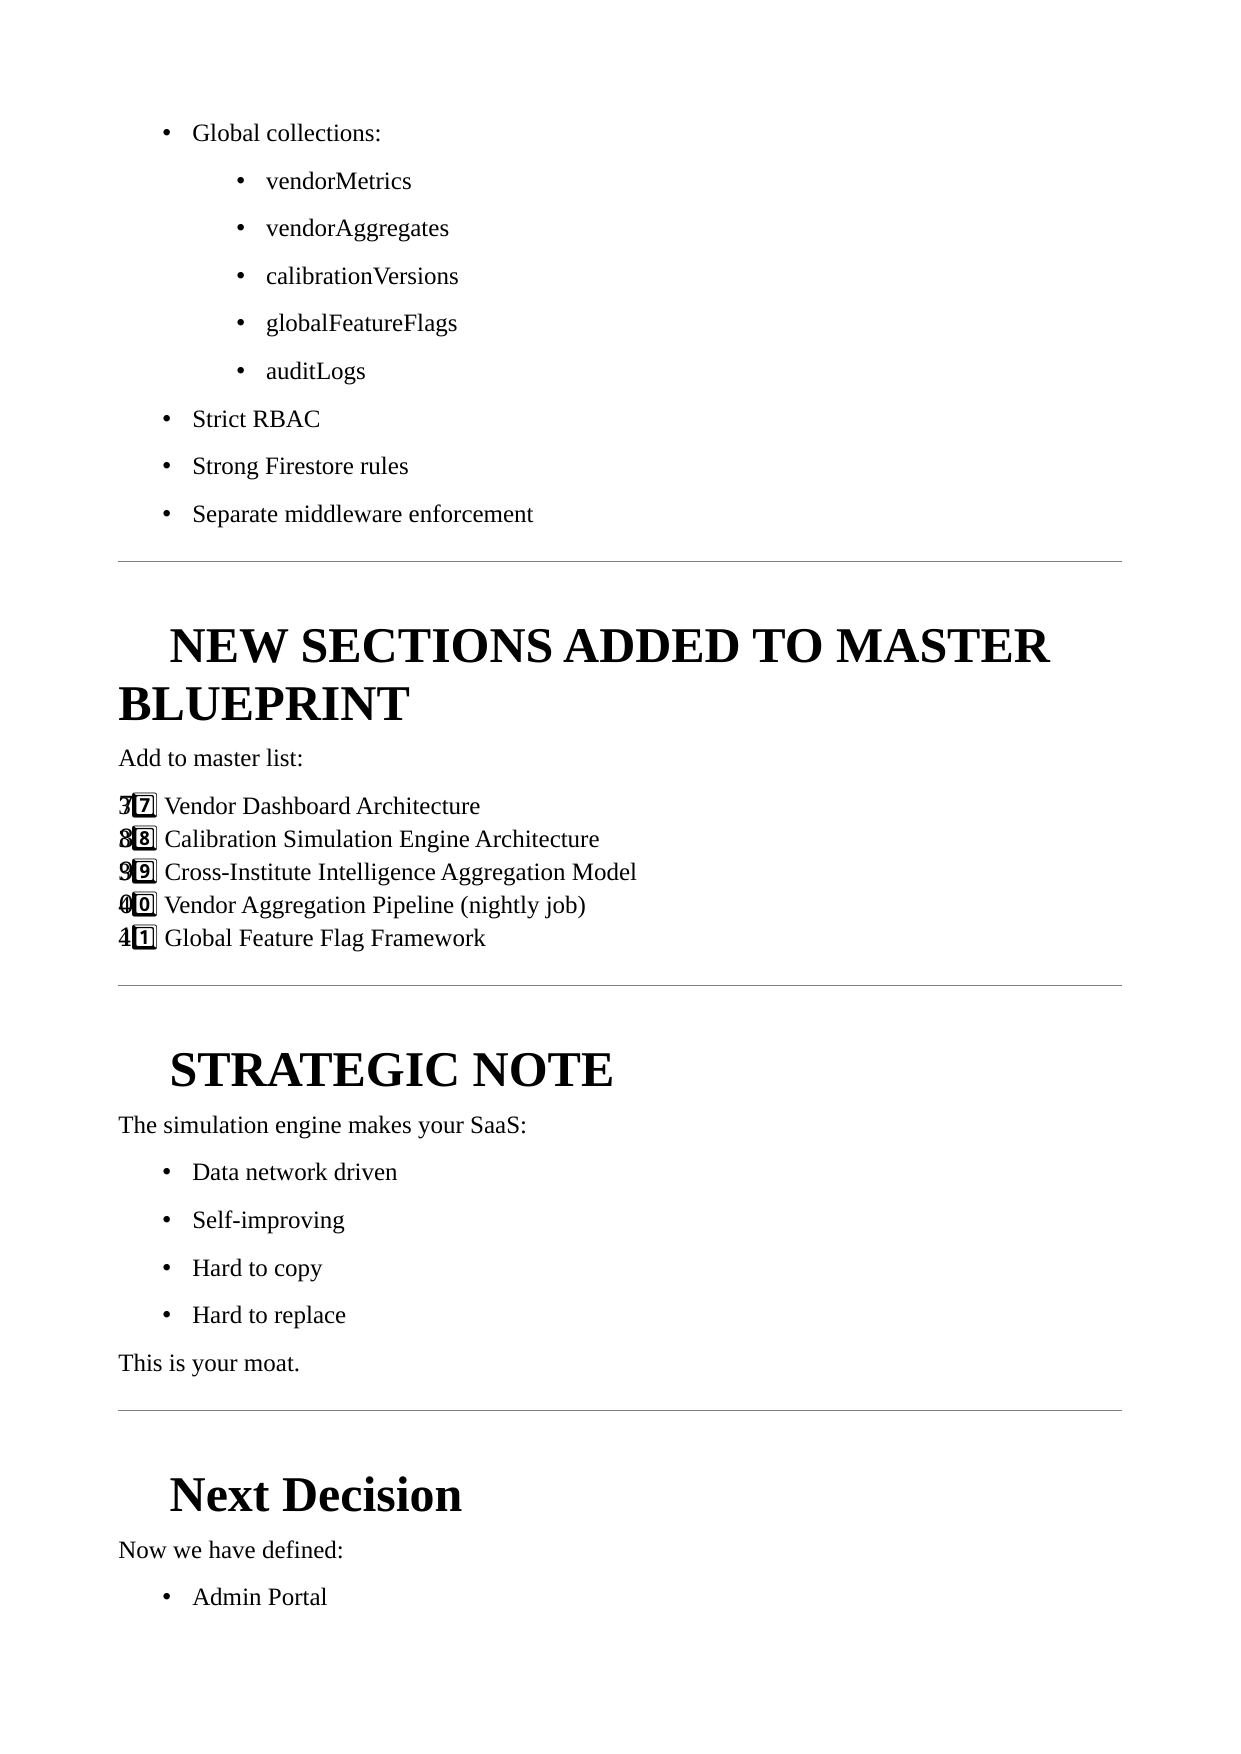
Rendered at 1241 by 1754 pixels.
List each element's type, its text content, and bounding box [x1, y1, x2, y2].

list Hard to copy [162, 1253, 1122, 1281]
text Add to master list: [118, 743, 1122, 772]
text Now we have defined: [118, 1535, 1122, 1563]
subtitle 🧠 STRATEGIC NOTE [118, 1040, 1122, 1097]
list Global collections: [162, 118, 1122, 147]
list Admin Portal [162, 1582, 1122, 1611]
list calibrationVersions [236, 261, 1122, 290]
subtitle 🧱 NEW SECTIONS ADDED TO MASTER BLUEPRINT [118, 616, 1122, 731]
text This is your moat. [118, 1348, 1122, 1377]
list Strict RBAC [162, 404, 1122, 432]
list auditLogs [236, 356, 1122, 385]
list vendorAggregates [236, 213, 1122, 242]
list Data network driven [162, 1157, 1122, 1186]
list vendorMetrics [236, 166, 1122, 194]
list Hard to replace [162, 1300, 1122, 1329]
list globalFeatureFlags [236, 308, 1122, 337]
subtitle 🎯 Next Decision [118, 1465, 1122, 1522]
list Strong Firestore rules [162, 451, 1122, 480]
list Self-improving [162, 1205, 1122, 1234]
list Separate middleware enforcement [162, 499, 1122, 528]
text The simulation engine makes your SaaS: [118, 1110, 1122, 1139]
text 37️⃣ Vendor Dashboard Architecture 38️⃣ Calibration Simulation Engine Architecture 39️⃣ Cross-Institute Intelligence Aggregation Model 40️⃣ Vendor Aggregation Pipeline (nightly job) 41️⃣ Global Feature Flag Framework [118, 791, 1122, 952]
